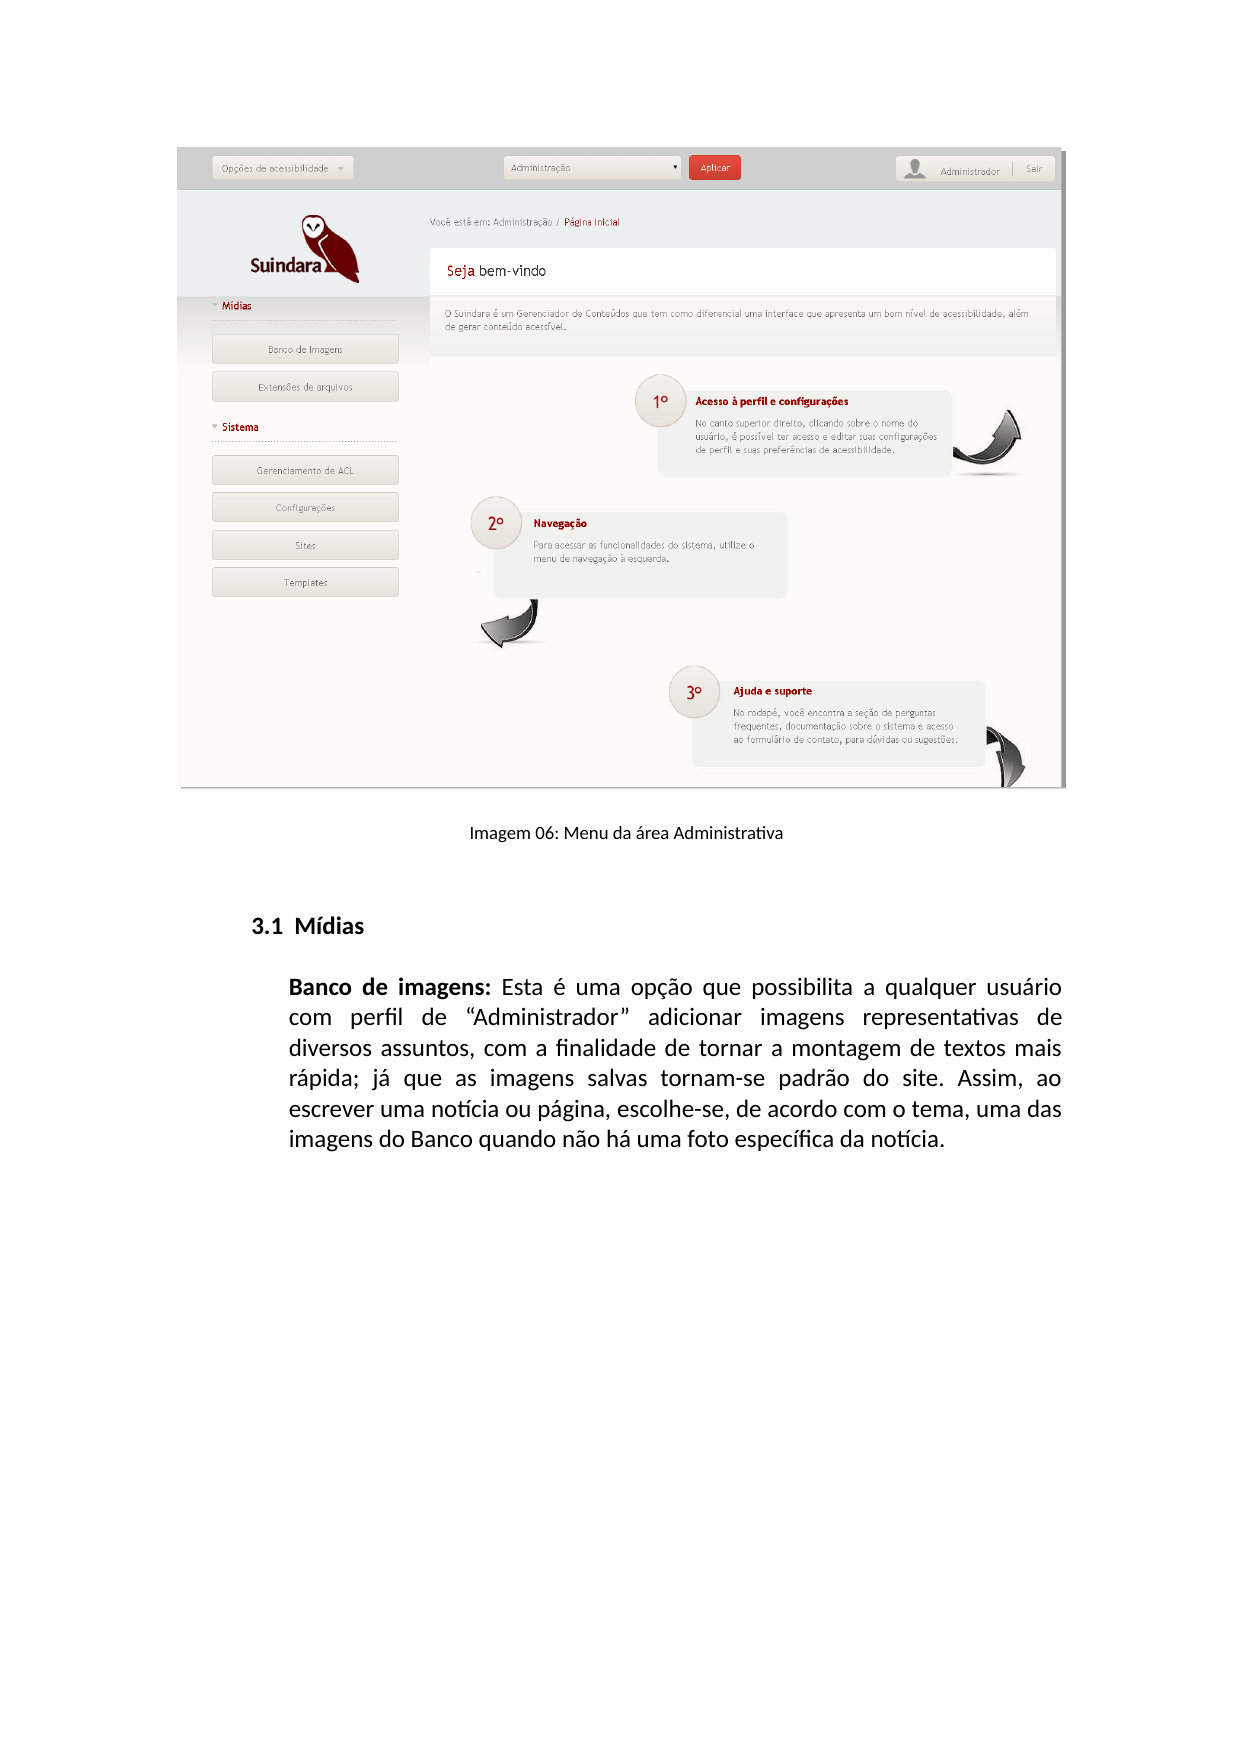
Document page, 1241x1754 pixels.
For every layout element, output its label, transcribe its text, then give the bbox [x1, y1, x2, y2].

text Imagem 06: Menu da área Administrativa [466, 821, 787, 844]
list Mídias [251, 910, 1063, 940]
list Banco de imagens: Esta é uma opção que possibilita a qualquer usuário com perfil de “Administrador” adicionar imagens representativas de diversos assuntos, com a finalidade de tornar a montagem de textos mais rápida; já que as imagens salvas tornam-se padrão do site. Assim, ao escrever uma notícia ou página, escolhe-se, de acordo com o tema, uma das imagens do Banco quando não há uma foto específica da notícia. [288, 971, 1063, 1154]
picture [177, 147, 1062, 787]
